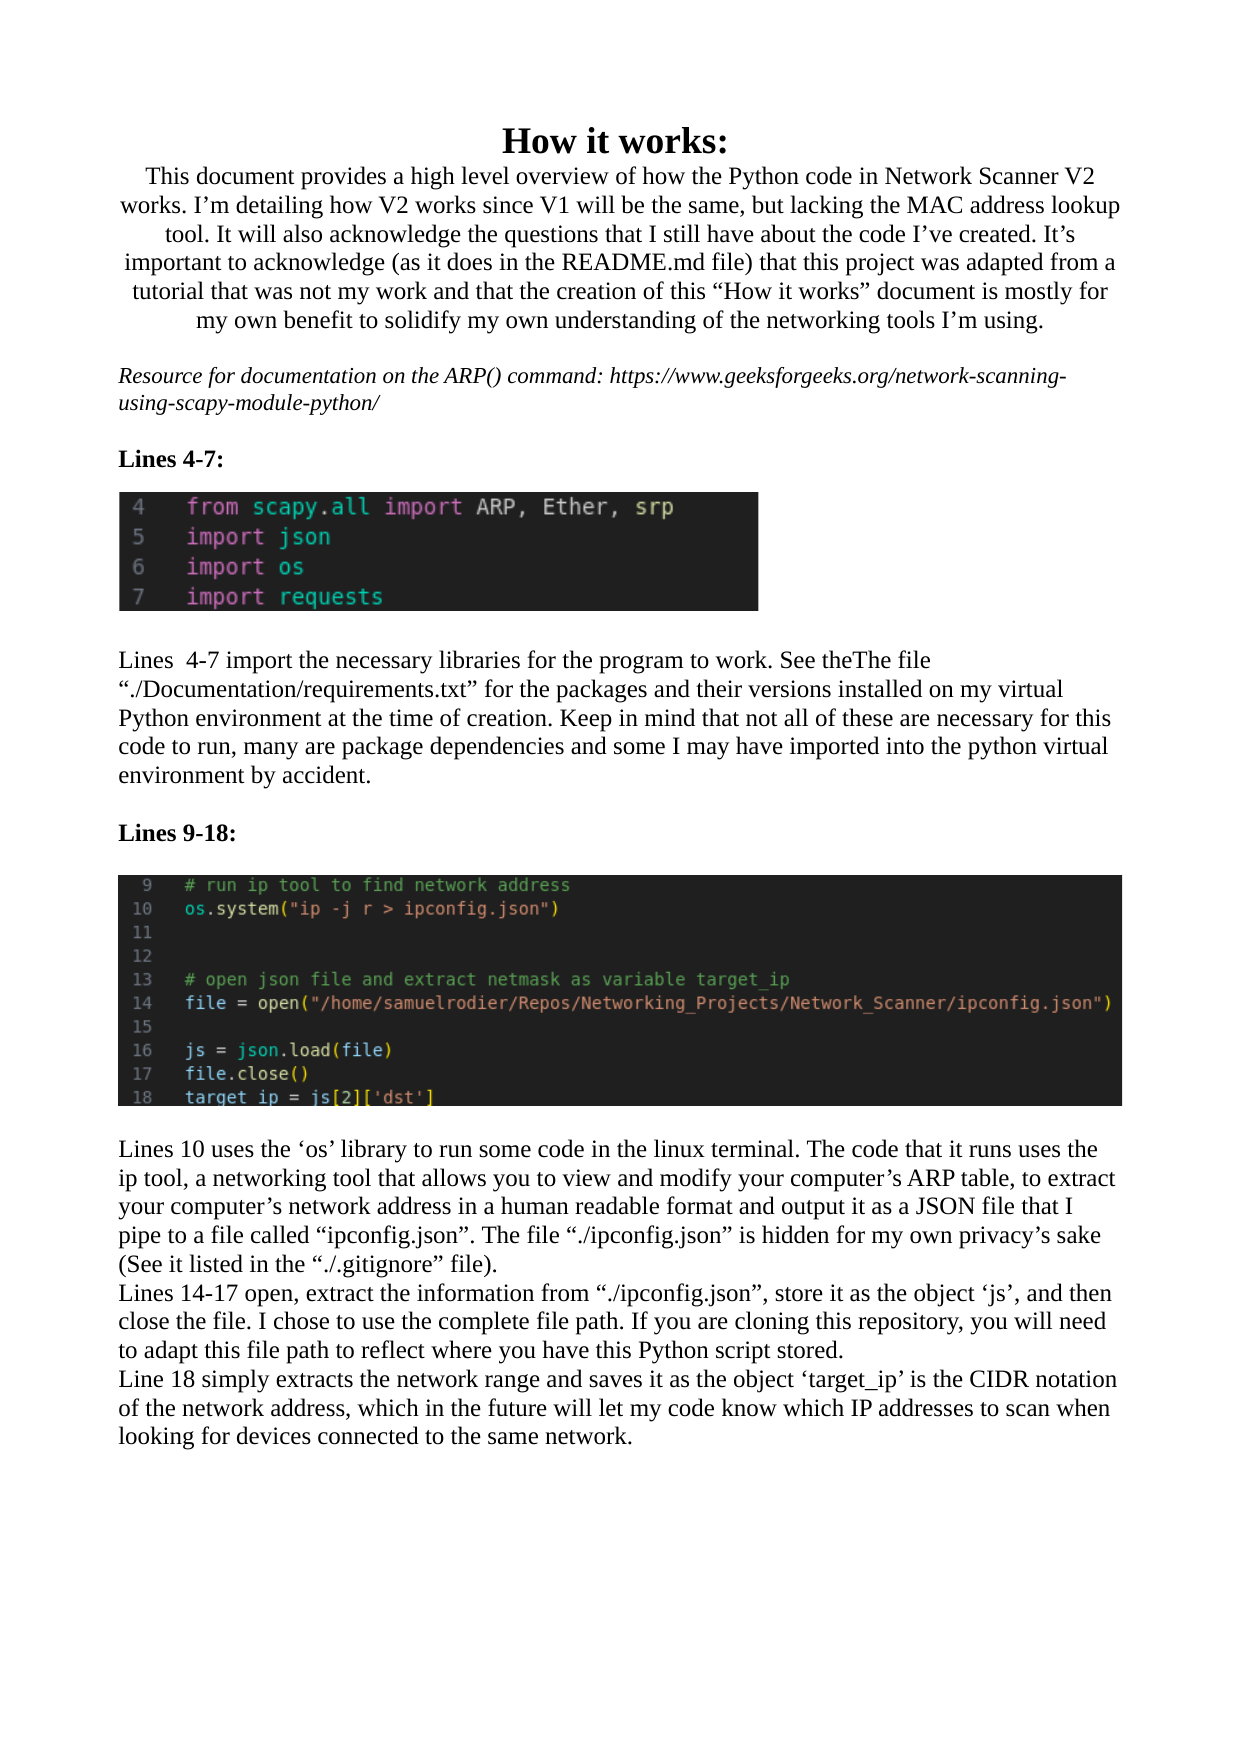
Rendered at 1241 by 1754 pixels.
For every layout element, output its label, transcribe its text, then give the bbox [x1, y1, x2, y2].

picture [118, 875, 1123, 1106]
text Line 18 simply extracts the network range and saves it as the object ‘target_ip’ is the CIDR notation of the network address, which in the future will let my code know which IP addresses to scan when looking for devices connected to the same network. [118, 1364, 1122, 1450]
text How it works: [118, 118, 1122, 161]
text Lines 9-18: [118, 818, 1122, 846]
text Lines 10 uses the ‘os’ library to run some code in the linux terminal. The code that it runs uses the ip tool, a networking tool that allows you to view and modify your computer’s ARP table, to extract your computer’s network address in a human readable format and output it as a JSON file that I pipe to a file called “ipconfig.json”. The file “./ipconfig.json” is hidden for my own privacy’s sake (See it listed in the “./.gitignore” file). [118, 1134, 1122, 1278]
text This document provides a high level overview of how the Python code in Network Scanner V2 works. I’m detailing how V2 works since V1 will be the same, but lacking the MAC address lookup tool. It will also acknowledge the questions that I still have about the code I’ve created. It’s important to acknowledge (as it does in the README.md file) that this project was adapted from a tutorial that was not my work and that the creation of this “How it works” document is mostly for my own benefit to solidify my own understanding of the networking tools I’m using. [118, 161, 1122, 334]
text Lines 4-7: [118, 444, 1122, 473]
text Lines 14-17 open, extract the information from “./ipconfig.json”, store it as the object ‘js’, and then close the file. I chose to use the complete file path. If you are cloning this repository, you will need to adapt this file path to reflect where you have this Python script stored. [118, 1278, 1122, 1364]
text Resource for documentation on the ARP() command: https://www.geeksforgeeks.org/network-scanning-using-scapy-module-python/ [118, 362, 1122, 415]
text Lines 4-7 import the necessary libraries for the program to work. See theThe file “./Documentation/requirements.txt” for the packages and their versions installed on my virtual Python environment at the time of creation. Keep in mind that not all of these are necessary for this code to run, many are package dependencies and some I may have imported into the python virtual environment by accident. [118, 645, 1122, 789]
picture [119, 492, 759, 611]
